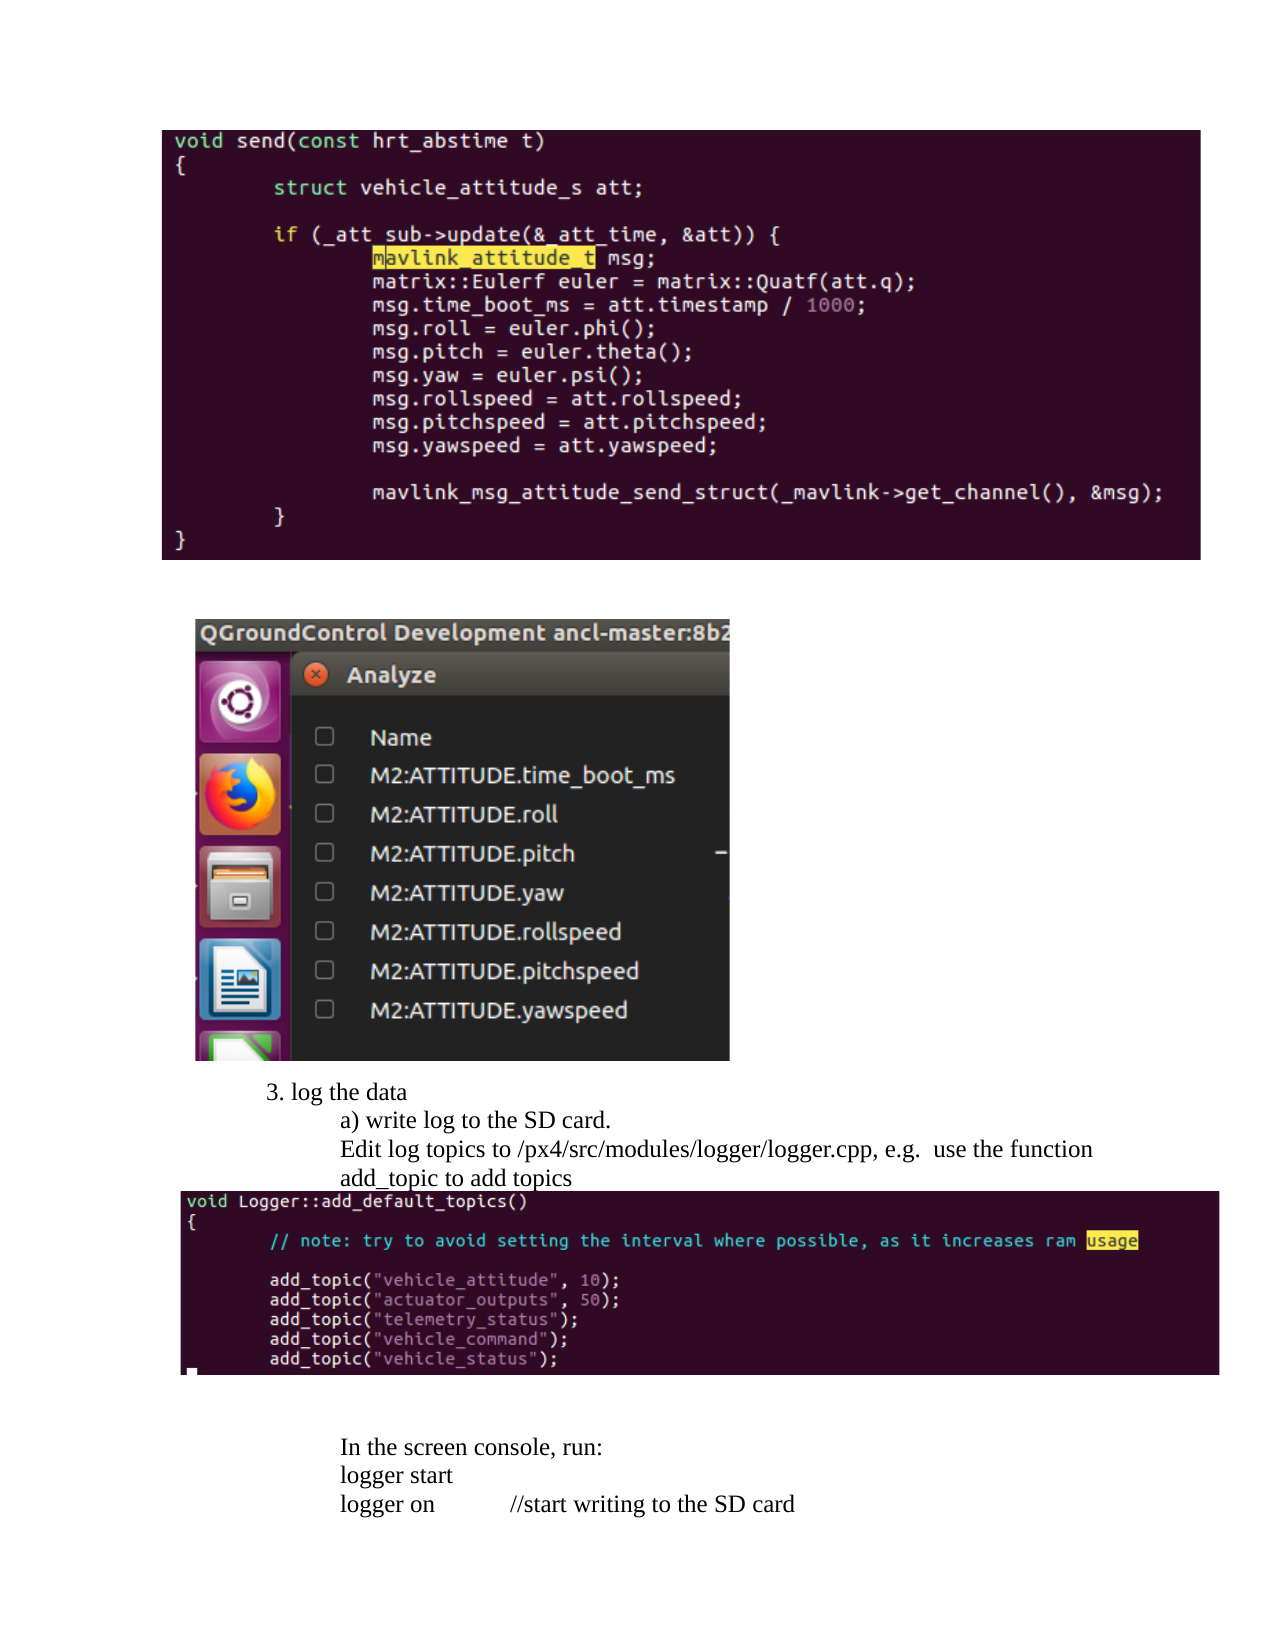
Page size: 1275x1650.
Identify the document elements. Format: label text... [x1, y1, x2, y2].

text Edit log topics to /px4/src/modules/logger/logger.cpp, e.g. use the function add_topic to add topics [118, 1134, 1157, 1192]
text logger start [118, 1460, 1157, 1489]
picture [161, 130, 1201, 560]
text logger on //start writing to the SD card [118, 1489, 1157, 1518]
picture [195, 619, 730, 1061]
text 3. log the data [118, 1077, 1157, 1106]
text In the screen console, run: [118, 1432, 1157, 1460]
picture [180, 1191, 1220, 1375]
text a) write log to the SD card. [118, 1106, 1157, 1134]
